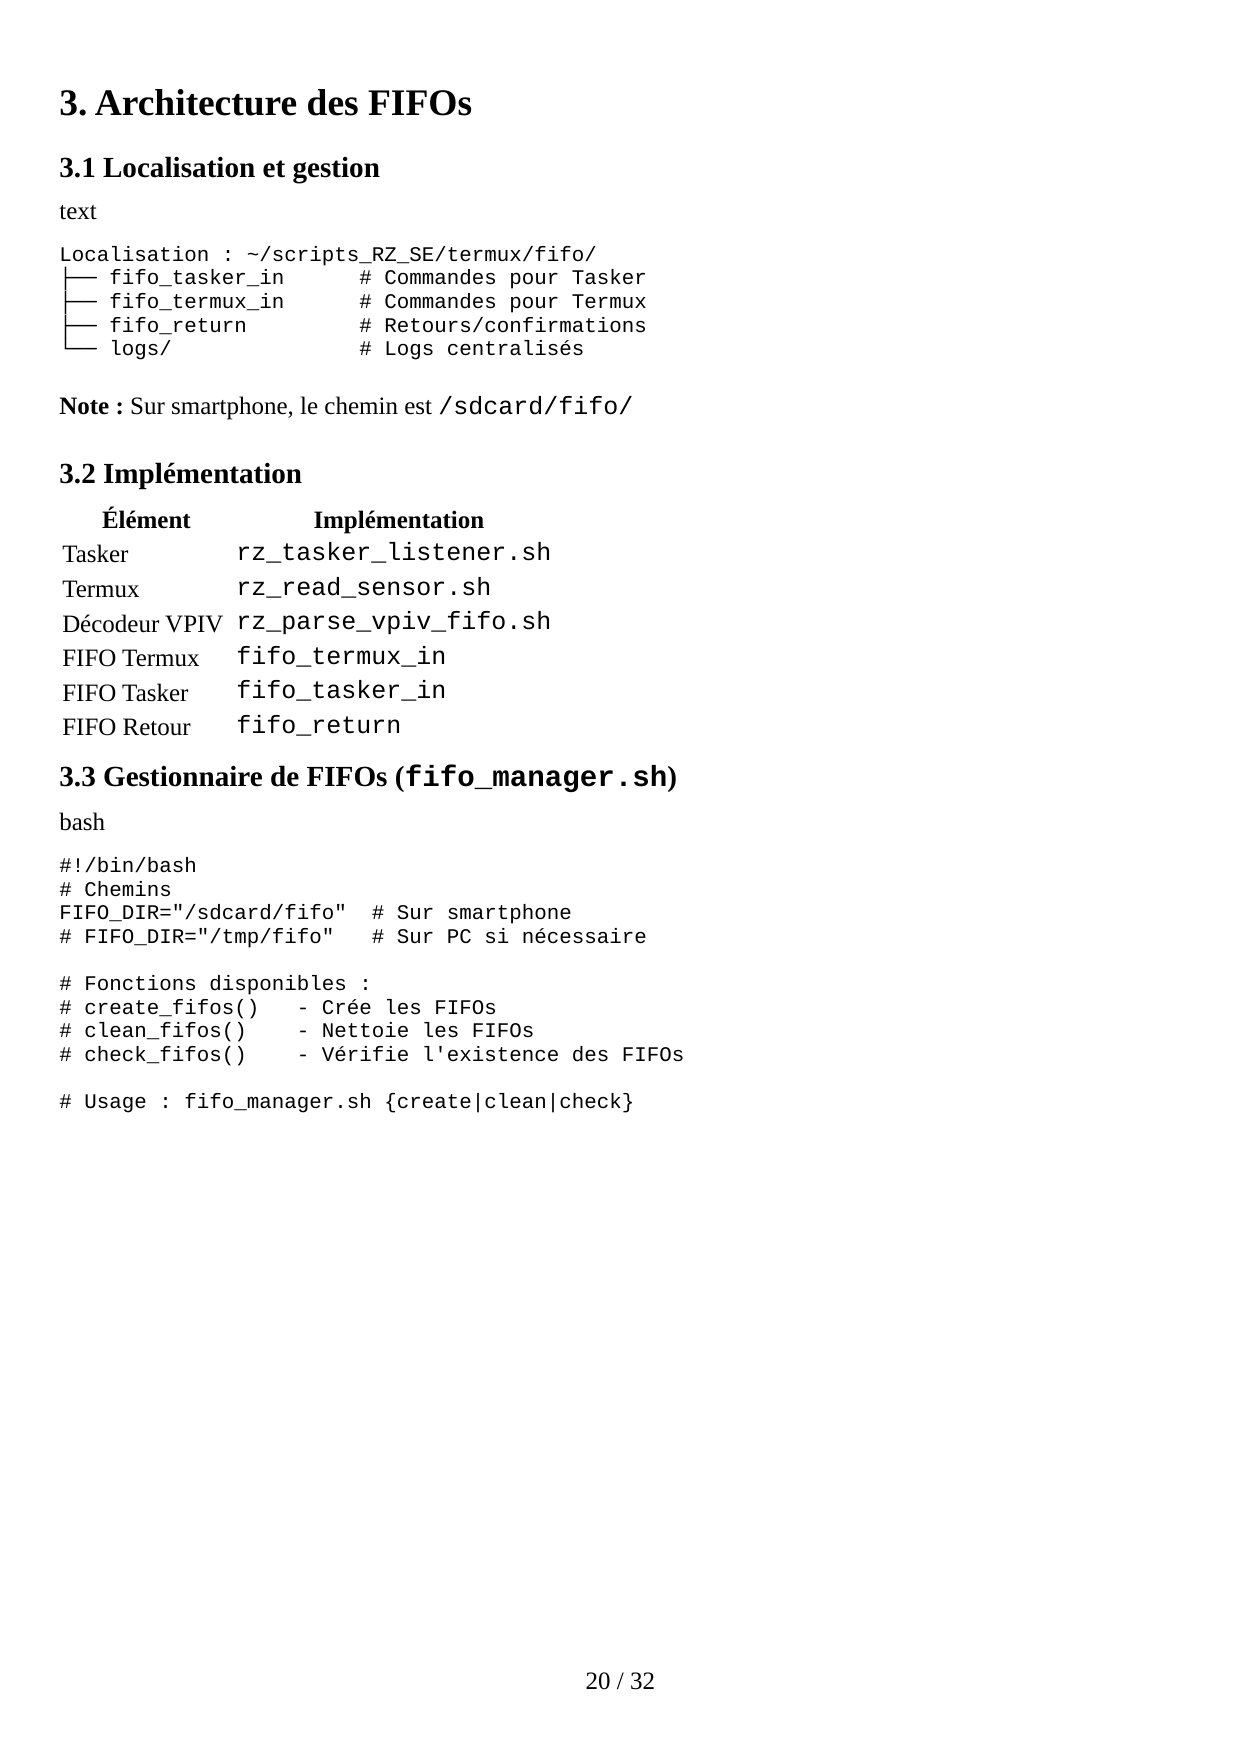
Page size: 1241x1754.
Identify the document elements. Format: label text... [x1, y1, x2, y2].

table_cell Décodeur VPIV [59, 606, 233, 640]
table_cell Termux [59, 571, 233, 606]
table_cell rz_read_sensor.sh [233, 571, 564, 606]
text Localisation : ~/scripts_RZ_SE/termux/fifo/ [59, 244, 1181, 267]
table_cell FIFO Retour [59, 710, 233, 744]
subtitle 3.1 Localisation et gestion [59, 150, 1181, 184]
text bash [59, 807, 1181, 836]
table_cell FIFO Tasker [59, 675, 233, 709]
table_cell rz_parse_vpiv_fifo.sh [233, 606, 564, 640]
text # clean_fifos() - Nettoie les FIFOs [59, 1020, 1181, 1044]
subtitle 3.3 Gestionnaire de FIFOs (fifo_manager.sh) [59, 759, 1181, 795]
subtitle 3.2 Implémentation [59, 456, 1181, 489]
text └── logs/ # Logs centralisés [59, 338, 1181, 362]
text Note : Sur smartphone, le chemin est /sdcard/fifo/ [59, 391, 1181, 422]
subtitle 3. Architecture des FIFOs [59, 80, 1181, 123]
text FIFO_DIR="/sdcard/fifo" # Sur smartphone [59, 902, 1181, 926]
text text [59, 196, 1181, 225]
table_cell FIFO Termux [59, 640, 233, 675]
table_cell fifo_return [233, 710, 564, 744]
table_cell rz_tasker_listener.sh [233, 537, 564, 571]
text # Chemins [59, 878, 1181, 902]
text #!/bin/bash [59, 855, 1181, 878]
table_header Implémentation [233, 502, 564, 537]
table_cell fifo_tasker_in [233, 675, 564, 709]
table_header Élément [59, 502, 233, 537]
text ├── fifo_return # Retours/confirmations [66, 315, 1181, 338]
table_cell Tasker [59, 537, 233, 571]
table_cell fifo_termux_in [233, 640, 564, 675]
text ├── fifo_tasker_in # Commandes pour Tasker [59, 267, 1181, 291]
text # FIFO_DIR="/tmp/fifo" # Sur PC si nécessaire [59, 926, 1181, 949]
text # check_fifos() - Vérifie l'existence des FIFOs [59, 1044, 1181, 1068]
text # create_fifos() - Crée les FIFOs [59, 997, 1181, 1020]
text # Usage : fifo_manager.sh {create|clean|check} [59, 1091, 1181, 1115]
text # Fonctions disponibles : [59, 973, 1181, 997]
text ├── fifo_termux_in # Commandes pour Termux [59, 291, 1181, 315]
